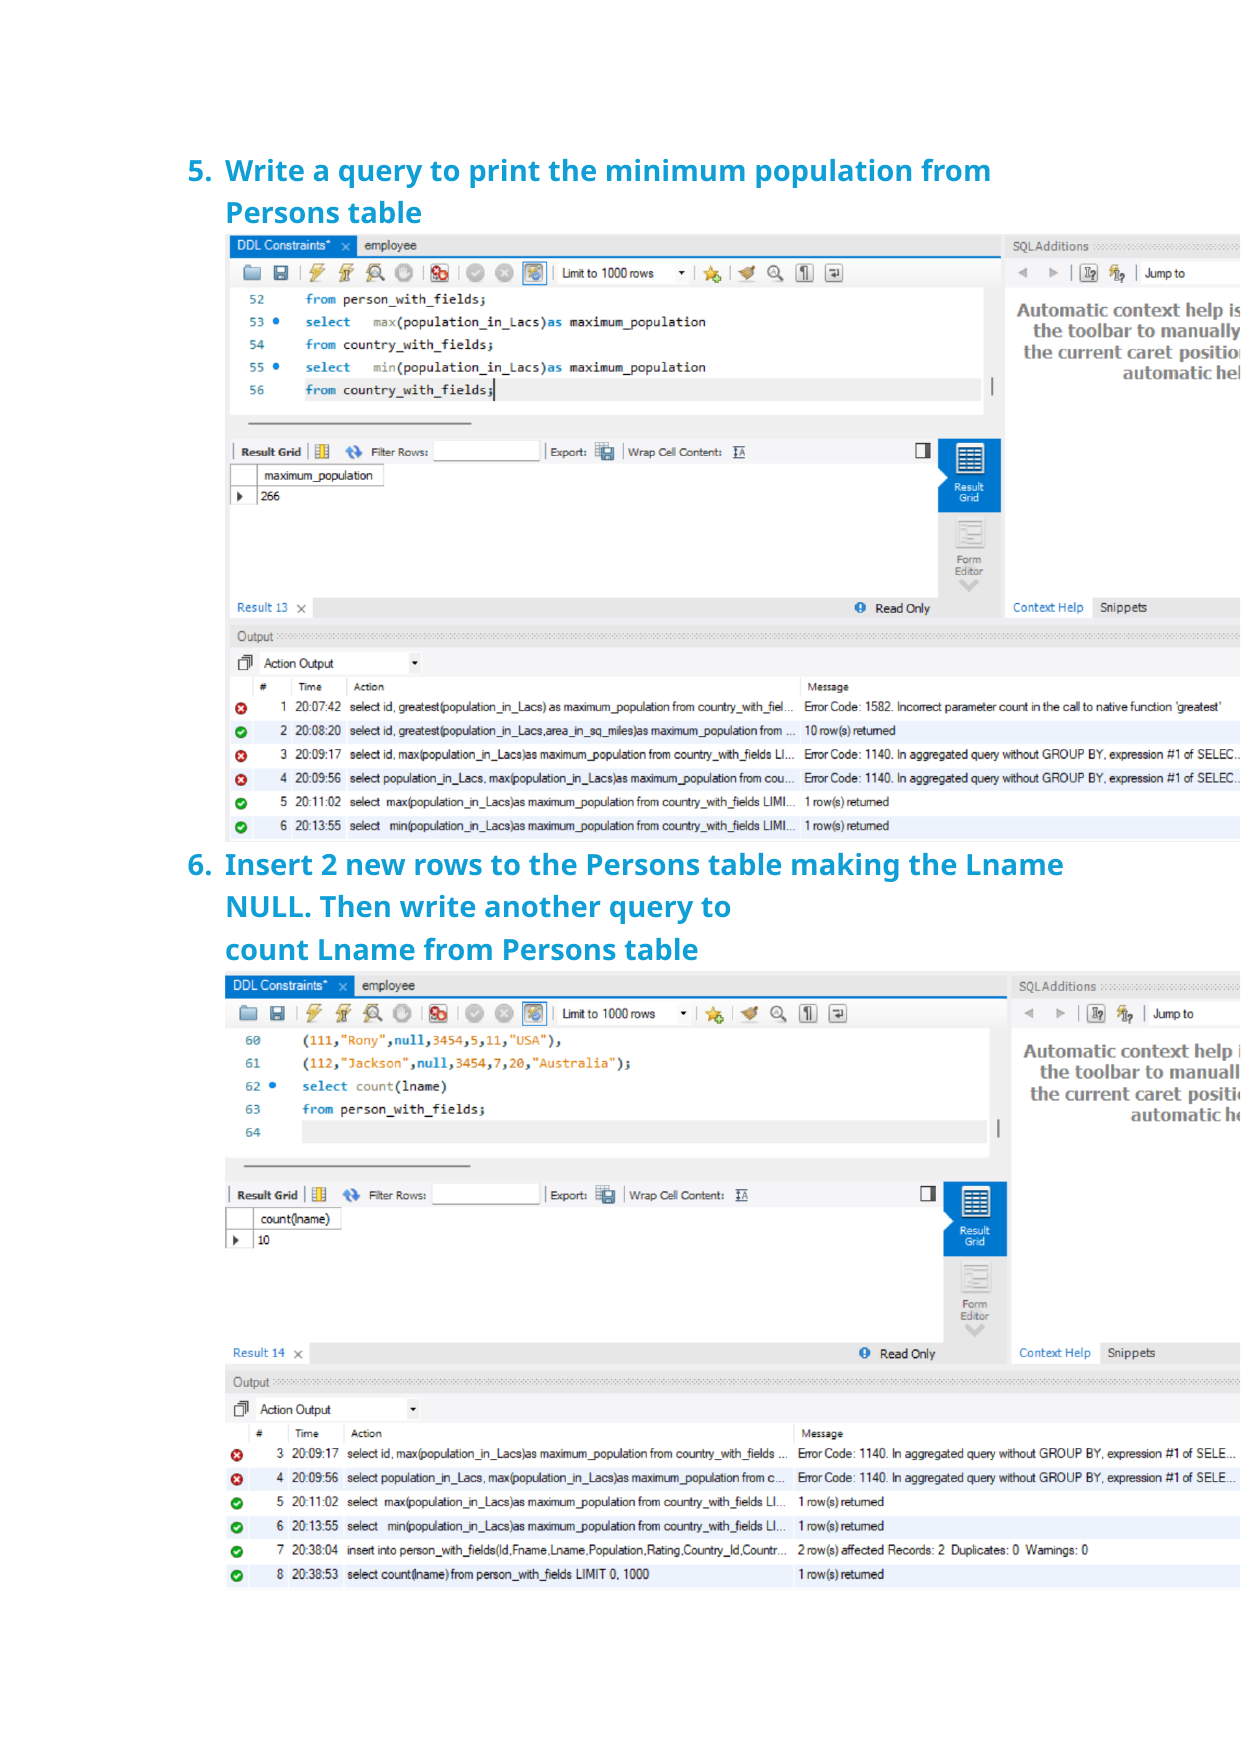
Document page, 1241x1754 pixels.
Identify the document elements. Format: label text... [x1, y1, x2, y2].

list Write a query to print the minimum population from Persons table [187, 150, 1090, 232]
list count Lname from Persons table [225, 929, 1090, 969]
list Insert 2 new rows to the Persons table making the Lname NULL. Then write another query to [187, 844, 1090, 926]
